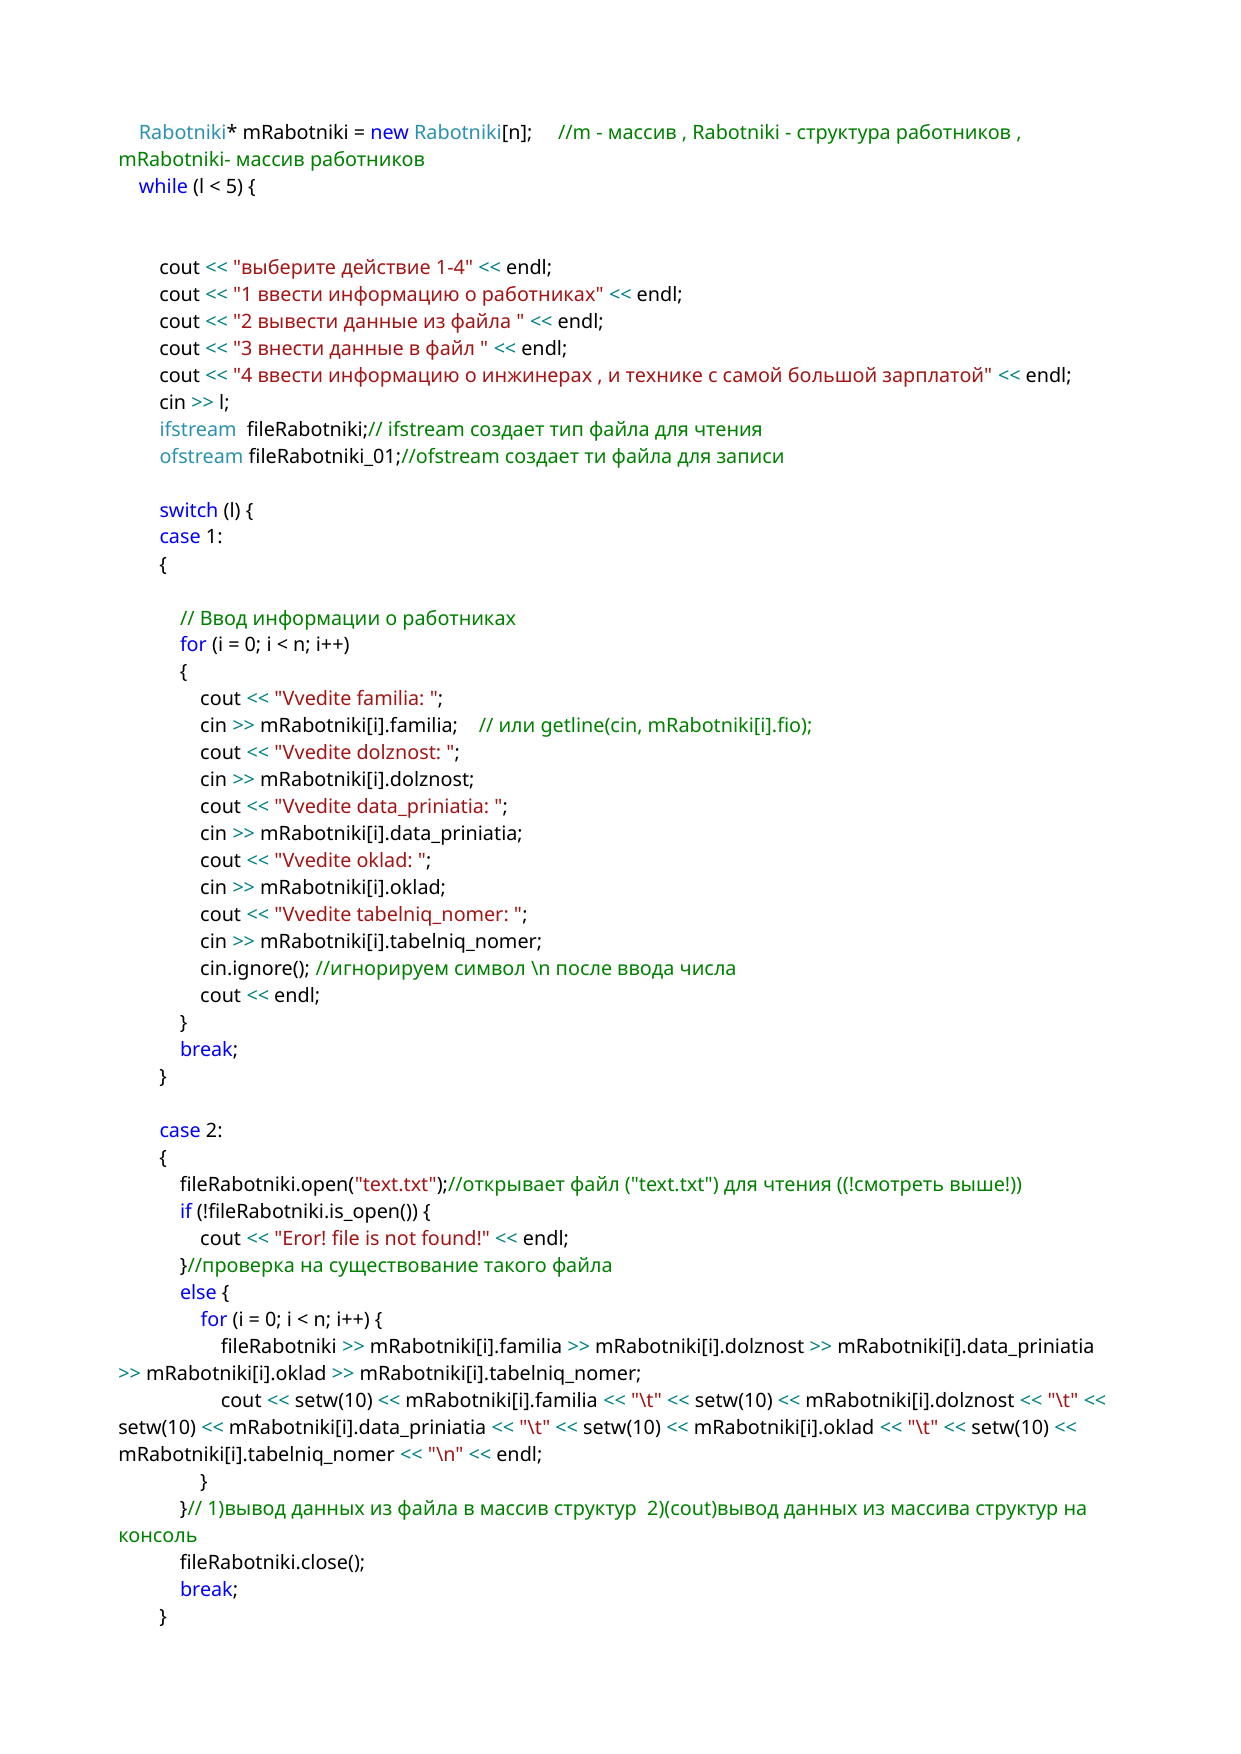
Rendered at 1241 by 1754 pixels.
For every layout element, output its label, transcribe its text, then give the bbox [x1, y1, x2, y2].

text for (i = 0; i < n; i++) [118, 631, 1122, 658]
text cin >> mRabotniki[i].oklad; [118, 873, 1122, 901]
text for (i = 0; i < n; i++) { [118, 1305, 1122, 1332]
text while (l < 5) { [118, 172, 1122, 199]
text cin >> l; [118, 388, 1122, 415]
text { [118, 658, 1122, 685]
text else { [118, 1278, 1122, 1305]
text fileRabotniki >> mRabotniki[i].familia >> mRabotniki[i].dolznost >> mRabotniki[i].data_priniatia >> mRabotniki[i].oklad >> mRabotniki[i].tabelniq_nomer; [118, 1332, 1122, 1386]
text break; [118, 1575, 1122, 1602]
text cout << "выберите действие 1-4" << endl; [118, 253, 1122, 280]
text cout << "Vvedite data_priniatia: "; [118, 793, 1122, 819]
text }// 1)вывод данных из файла в массив структур 2)(cout)вывод данных из массива структур на консоль [118, 1494, 1122, 1548]
text // Ввод информации о работниках [118, 604, 1122, 631]
text cin >> mRabotniki[i].tabelniq_nomer; [118, 927, 1122, 954]
text cout << "Eror! file is not found!" << endl; [118, 1224, 1122, 1251]
text Rabotniki* mRabotniki = new Rabotniki[n]; //m - массив , Rabotniki - структура работников , mRabotniki- массив работников [118, 118, 1122, 172]
text ofstream fileRabotniki_01;//ofstream создает ти файла для записи [118, 442, 1122, 469]
text switch (l) { [118, 496, 1122, 523]
text } [118, 1467, 1122, 1494]
text case 2: [118, 1116, 1122, 1143]
text cin.ignore(); //игнорируем символ \n после ввода числа [118, 954, 1122, 981]
text if (!fileRabotniki.is_open()) { [118, 1197, 1122, 1224]
text cout << "3 внести данные в файл " << endl; [118, 334, 1122, 361]
text cin >> mRabotniki[i].data_priniatia; [118, 819, 1122, 847]
text break; [118, 1035, 1122, 1062]
text fileRabotniki.open("text.txt");//открывает файл ("text.txt") для чтения ((!смотреть выше!)) [118, 1170, 1122, 1197]
text cout << "1 ввести информацию о работниках" << endl; [118, 280, 1122, 307]
text }//проверка на существование такого файла [118, 1251, 1122, 1278]
text cout << "2 вывести данные из файла " << endl; [118, 307, 1122, 334]
text cout << endl; [118, 981, 1122, 1008]
text } [118, 1008, 1122, 1035]
text } [118, 1062, 1122, 1089]
text cin >> mRabotniki[i].dolznost; [118, 766, 1122, 793]
text { [118, 550, 1122, 577]
text cout << "Vvedite tabelniq_nomer: "; [118, 901, 1122, 927]
text cout << "Vvedite dolznost: "; [118, 739, 1122, 766]
text cout << "4 ввести информацию о инжинерах , и технике с самой большой зарплатой" << endl; [118, 361, 1122, 388]
text fileRabotniki.close(); [118, 1548, 1122, 1575]
text cout << "Vvedite familia: "; [118, 685, 1122, 712]
text ifstream fileRabotniki;// ifstream создает тип файла для чтения [118, 415, 1122, 442]
text } [118, 1602, 1122, 1629]
text case 1: [118, 523, 1122, 550]
text cout << "Vvedite oklad: "; [118, 847, 1122, 873]
text cin >> mRabotniki[i].familia; // или getline(cin, mRabotniki[i].fio); [118, 712, 1122, 739]
text { [118, 1143, 1122, 1170]
text cout << setw(10) << mRabotniki[i].familia << "\t" << setw(10) << mRabotniki[i].dolznost << "\t" << setw(10) << mRabotniki[i].data_priniatia << "\t" << setw(10) << mRabotniki[i].oklad << "\t" << setw(10) << mRabotniki[i].tabelniq_nomer << "\n" << endl; [118, 1386, 1122, 1467]
